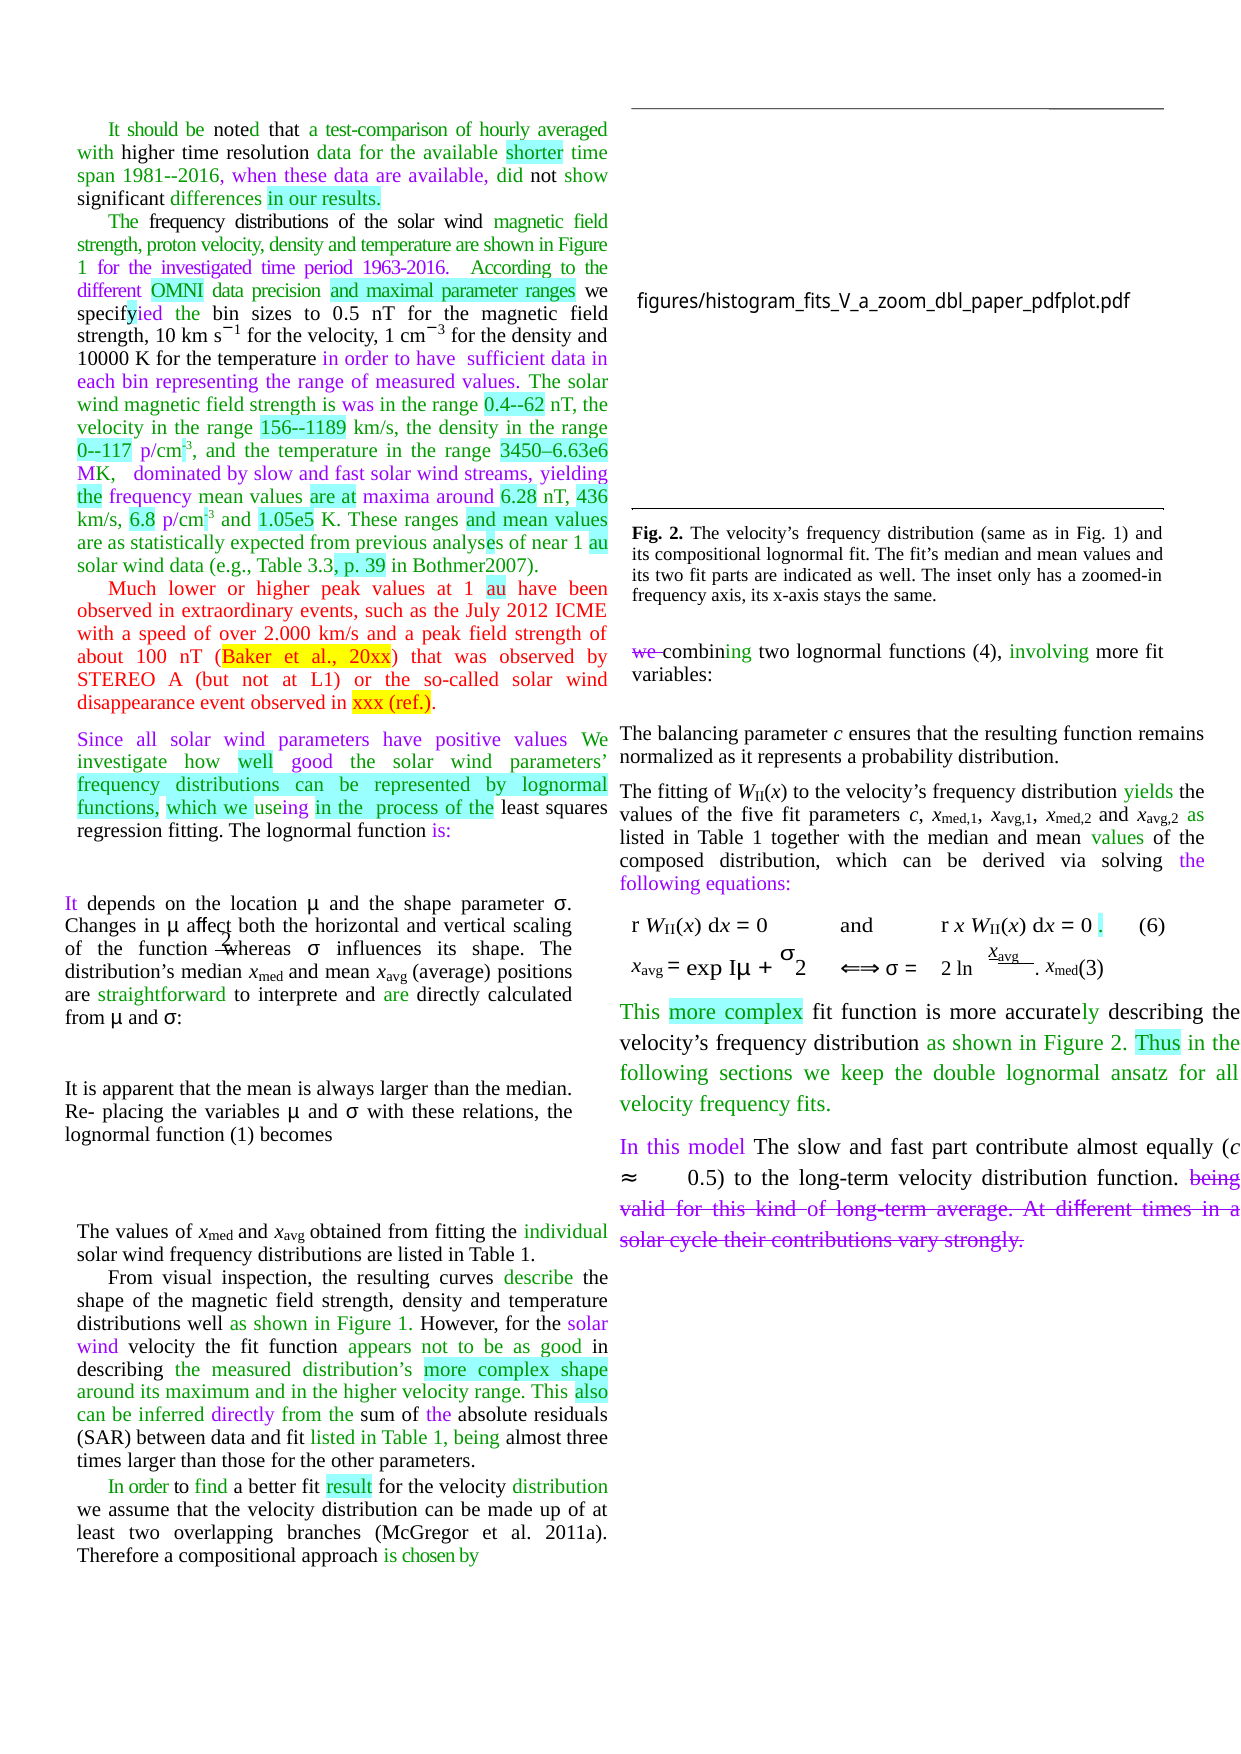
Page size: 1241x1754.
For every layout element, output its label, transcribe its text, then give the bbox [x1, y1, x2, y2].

text The frequency distributions of the solar wind magnetic field strength, proton velocity, density and temperature are shown in Figure 1 for the investigated time period 1963-2016. According to the different OMNI data precision and maximal parameter ranges we specifyied the bin sizes to 0.5 nT for the magnetic field strength, 10 km s−1 for the velocity, 1 cm−3 for the density and 10000 K for the temperature in order to have sufficient data in each bin representing the range of measured values. The solar wind magnetic field strength is was in the range 0.4--62 nT, the velocity in the range 156--1189 km/s, the density in the range 0--117 p/cm-3, and the temperature in the range 3450–6.63e6 MK, dominated by slow and fast solar wind streams, yielding the frequency mean values are at maxima around 6.28 nT, 436 km/s, 6.8 p/cm-3 and 1.05e5 K. These ranges and mean values are as statistically expected from previous analyses of near 1 au solar wind data (e.g., Table 3.3, p. 39 in Bothmer2007). [77, 210, 608, 577]
text From visual inspection, the resulting curves describe the shape of the magnetic field strength, density and temperature distributions well as shown in Figure 1. However, for the solar wind velocity the fit function appears not to be as good in describing the measured distribution’s more complex shape around its maximum and in the higher velocity range. This also can be inferred directly from the sum of the absolute residuals (SAR) between data and fit listed in Table 1, being almost three times larger than those for the other parameters. [77, 1266, 608, 1472]
text we combining two lognormal functions (4), involving more fit variables: [632, 640, 1164, 686]
text It is apparent that the mean is always larger than the median. Re- placing the variables µ and σ with these relations, the lognormal function (1) becomes [64, 1077, 572, 1146]
text figures/histogram_fits_V_a_zoom_dbl_paper_pdfplot.pdf [637, 286, 1240, 314]
text r WII(x) dx = 0 and r x WII(x) dx = 0 . (6) [631, 908, 1240, 938]
text The fitting of WII(x) to the velocity’s frequency distribution yields the values of the five fit parameters c, xmed,1, xavg,1, xmed,2 and xavg,2 as listed in Table 1 together with the median and mean values of the composed distribution, which can be derived via solving the following equations: [619, 780, 1204, 895]
text In order to find a better fit result for the velocity distribution we assume that the velocity distribution can be made up of at least two overlapping branches (McGregor et al. 2011a). Therefore a compositional approach is chosen by [77, 1475, 608, 1567]
text This more complex fit function is more accurately describing the velocity’s frequency distribution as shown in Figure 2. Thus in the following sections we keep the double lognormal ansatz for all velocity frequency fits. [619, 994, 1240, 1117]
text Much lower or higher peak values at 1 au have been observed in extraordinary events, such as the July 2012 ICME with a speed of over 2.000 km/s and a peak field strength of about 100 nT (Baker et al., 20xx) that was observed by STEREO A (but not at L1) or the so-called solar wind disappearance event observed in xxx (ref.). [77, 577, 608, 714]
text It depends on the location µ and the shape parameter σ. Changes in µ affect both the horizontal and vertical scaling of the function whereas σ influences its shape. The distribution’s median xmed and mean xavg (average) positions are straightforward to interprete and are directly calculated from µ and σ: [64, 892, 572, 1029]
text The values of xmed and xavg obtained from fitting the individual solar wind frequency distributions are listed in Table 1. [77, 1220, 608, 1266]
text The balancing parameter c ensures that the resulting function remains normalized as it represents a probability distribution. [619, 722, 1204, 768]
text xavg = exp Iµ + σ2 ⇐⇒ σ = 2 ln xavg . xmed(3) [631, 951, 1240, 982]
text In this model The slow and fast part contribute almost equally (c ≈ 0.5) to the long-term velocity distribution function. being valid for this kind of long-term average. At different times in a solar cycle their contributions vary strongly. [619, 1130, 1240, 1253]
text Fig. 2. The velocity’s frequency distribution (same as in Fig. 1) and its compositional lognormal fit. The fit’s median and mean values and its two fit parts are indicated as well. The inset only has a zoomed-in frequency axis, its x-axis stays the same. [632, 523, 1164, 606]
text It should be noted that a test-comparison of hourly averaged with higher time resolution data for the available shorter time span 1981--2016, when these data are available, did not show significant differences in our results. [77, 118, 608, 210]
text Since all solar wind parameters have positive values We investigate how well good the solar wind parameters’ frequency distributions can be represented by lognormal functions, which we useing in the process of the least squares regression fitting. The lognormal function is: [77, 728, 608, 842]
